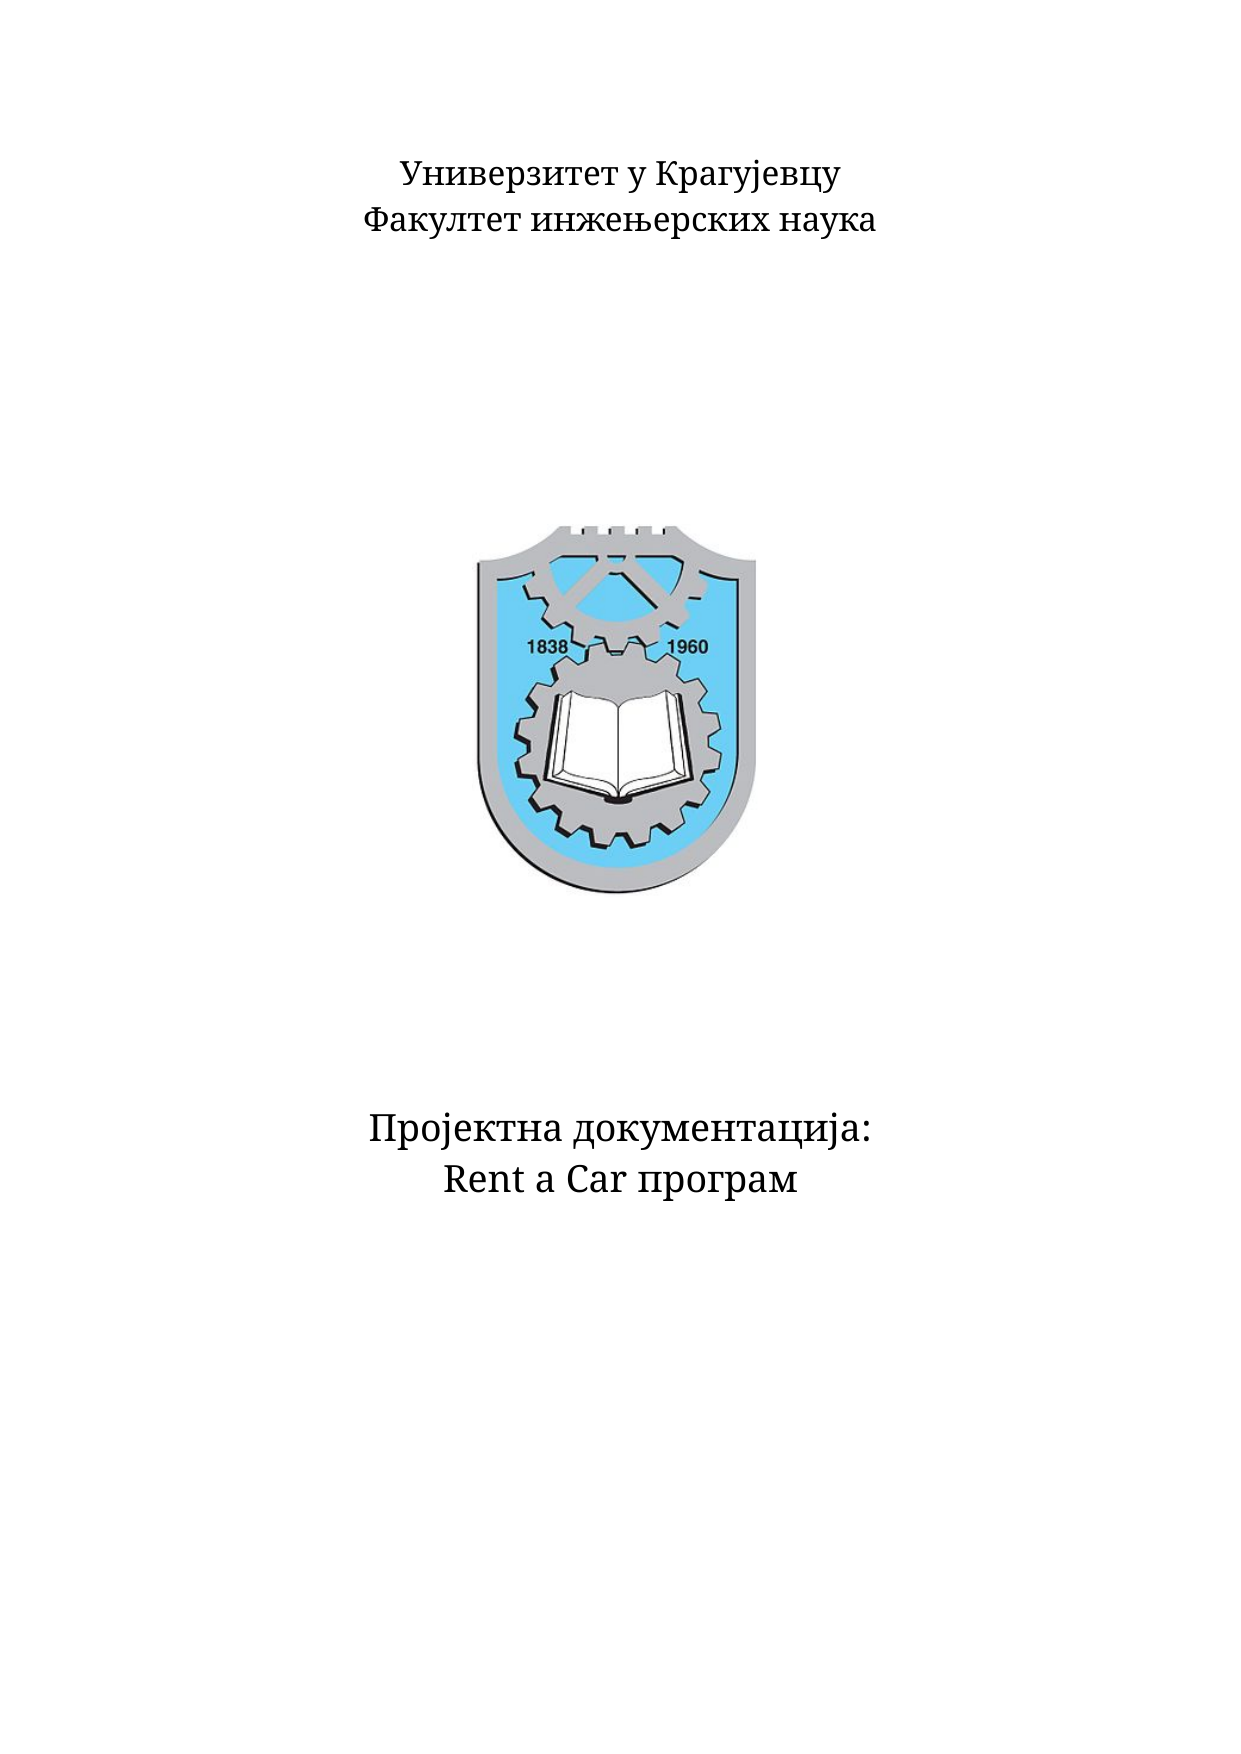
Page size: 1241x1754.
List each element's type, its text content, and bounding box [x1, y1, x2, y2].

text Универзитет у Крагујевцу [187, 150, 1053, 195]
text Rent a Car програм [187, 1153, 1053, 1204]
picture [472, 524, 769, 898]
text Факултет инжењерских наука [187, 195, 1053, 241]
text Пројектна документација: [187, 1102, 1053, 1153]
